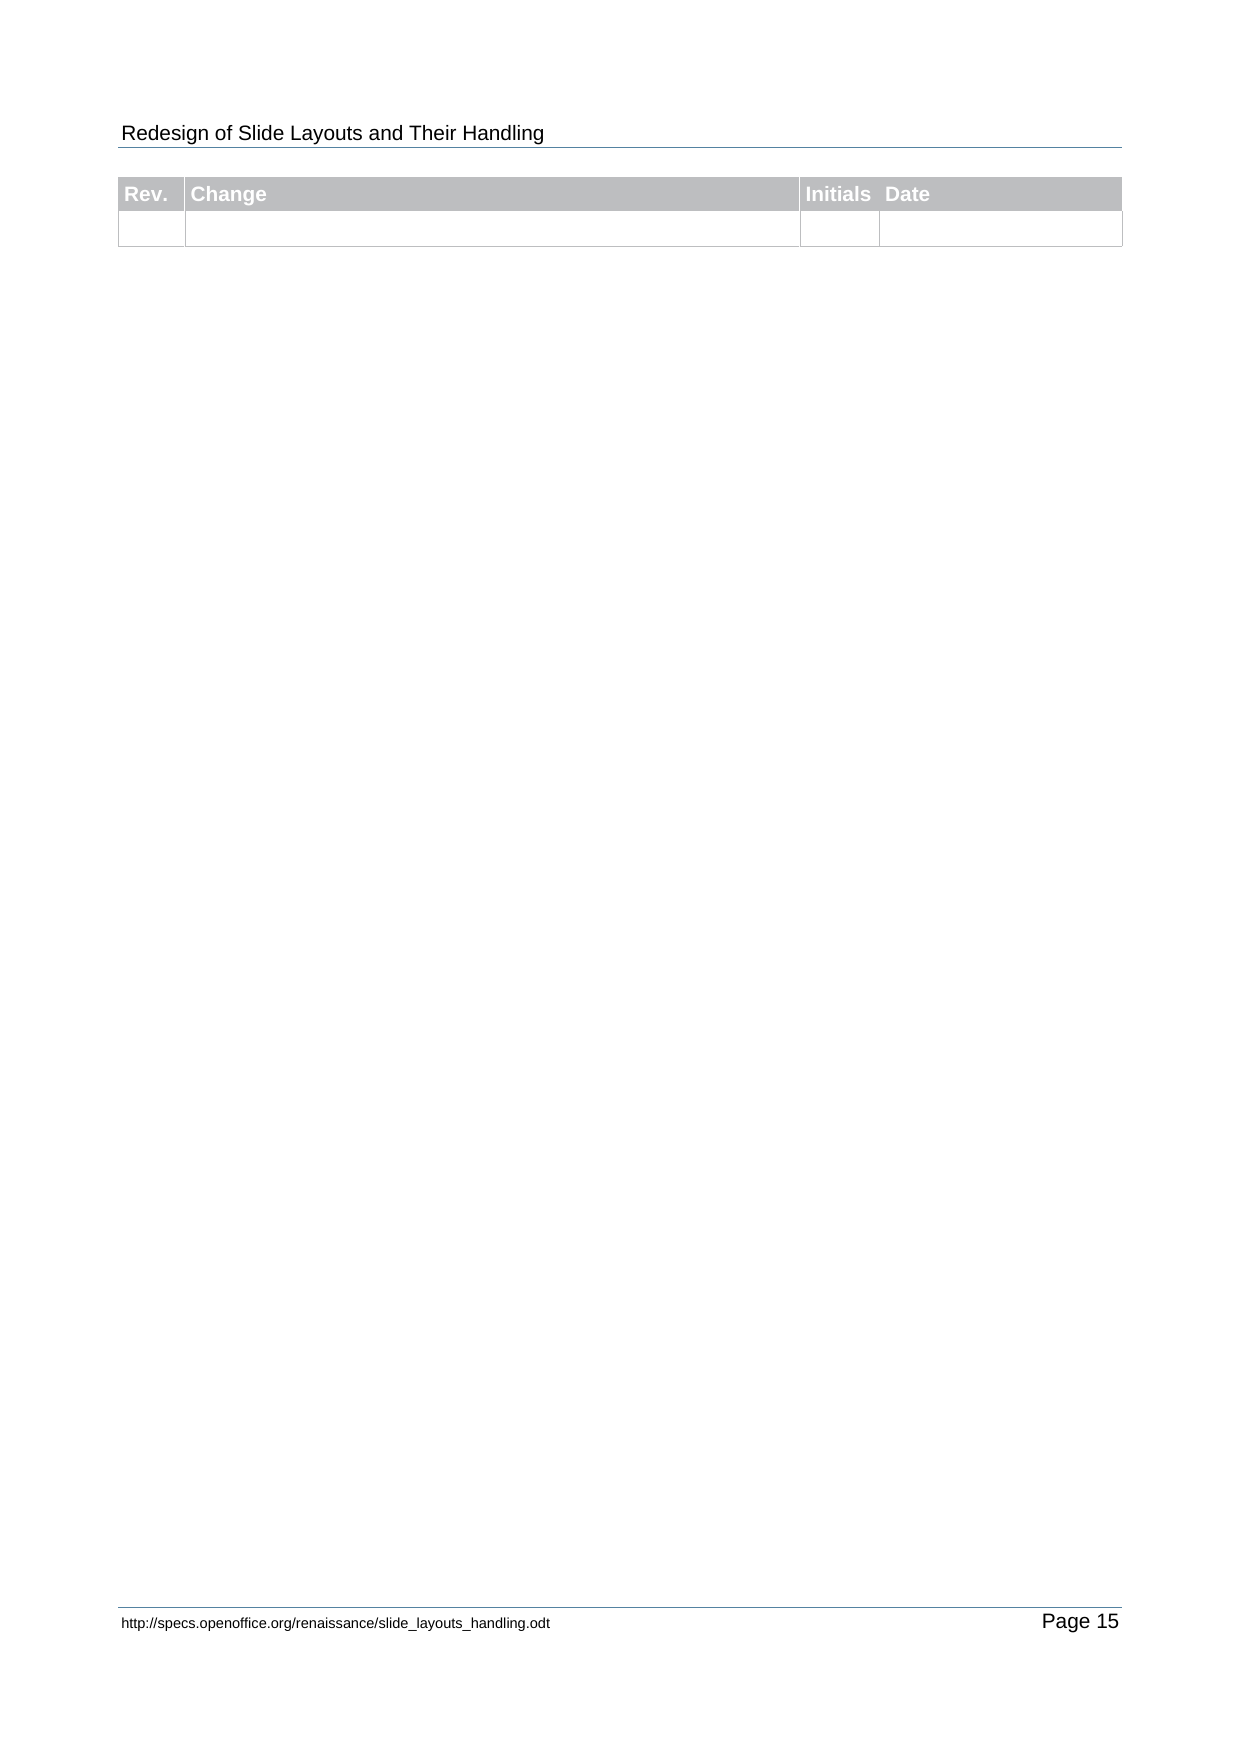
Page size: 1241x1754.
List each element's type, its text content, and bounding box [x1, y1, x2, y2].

table_cell <Format: Dec 31, 2000> [880, 211, 1122, 246]
table_cell [801, 211, 879, 246]
table_header Rev. [118, 177, 184, 211]
table_cell [186, 211, 799, 246]
table_cell <...> [119, 211, 184, 246]
table_header Change [185, 177, 799, 211]
table_header Date [879, 177, 1122, 211]
table_header Initials [800, 177, 879, 211]
